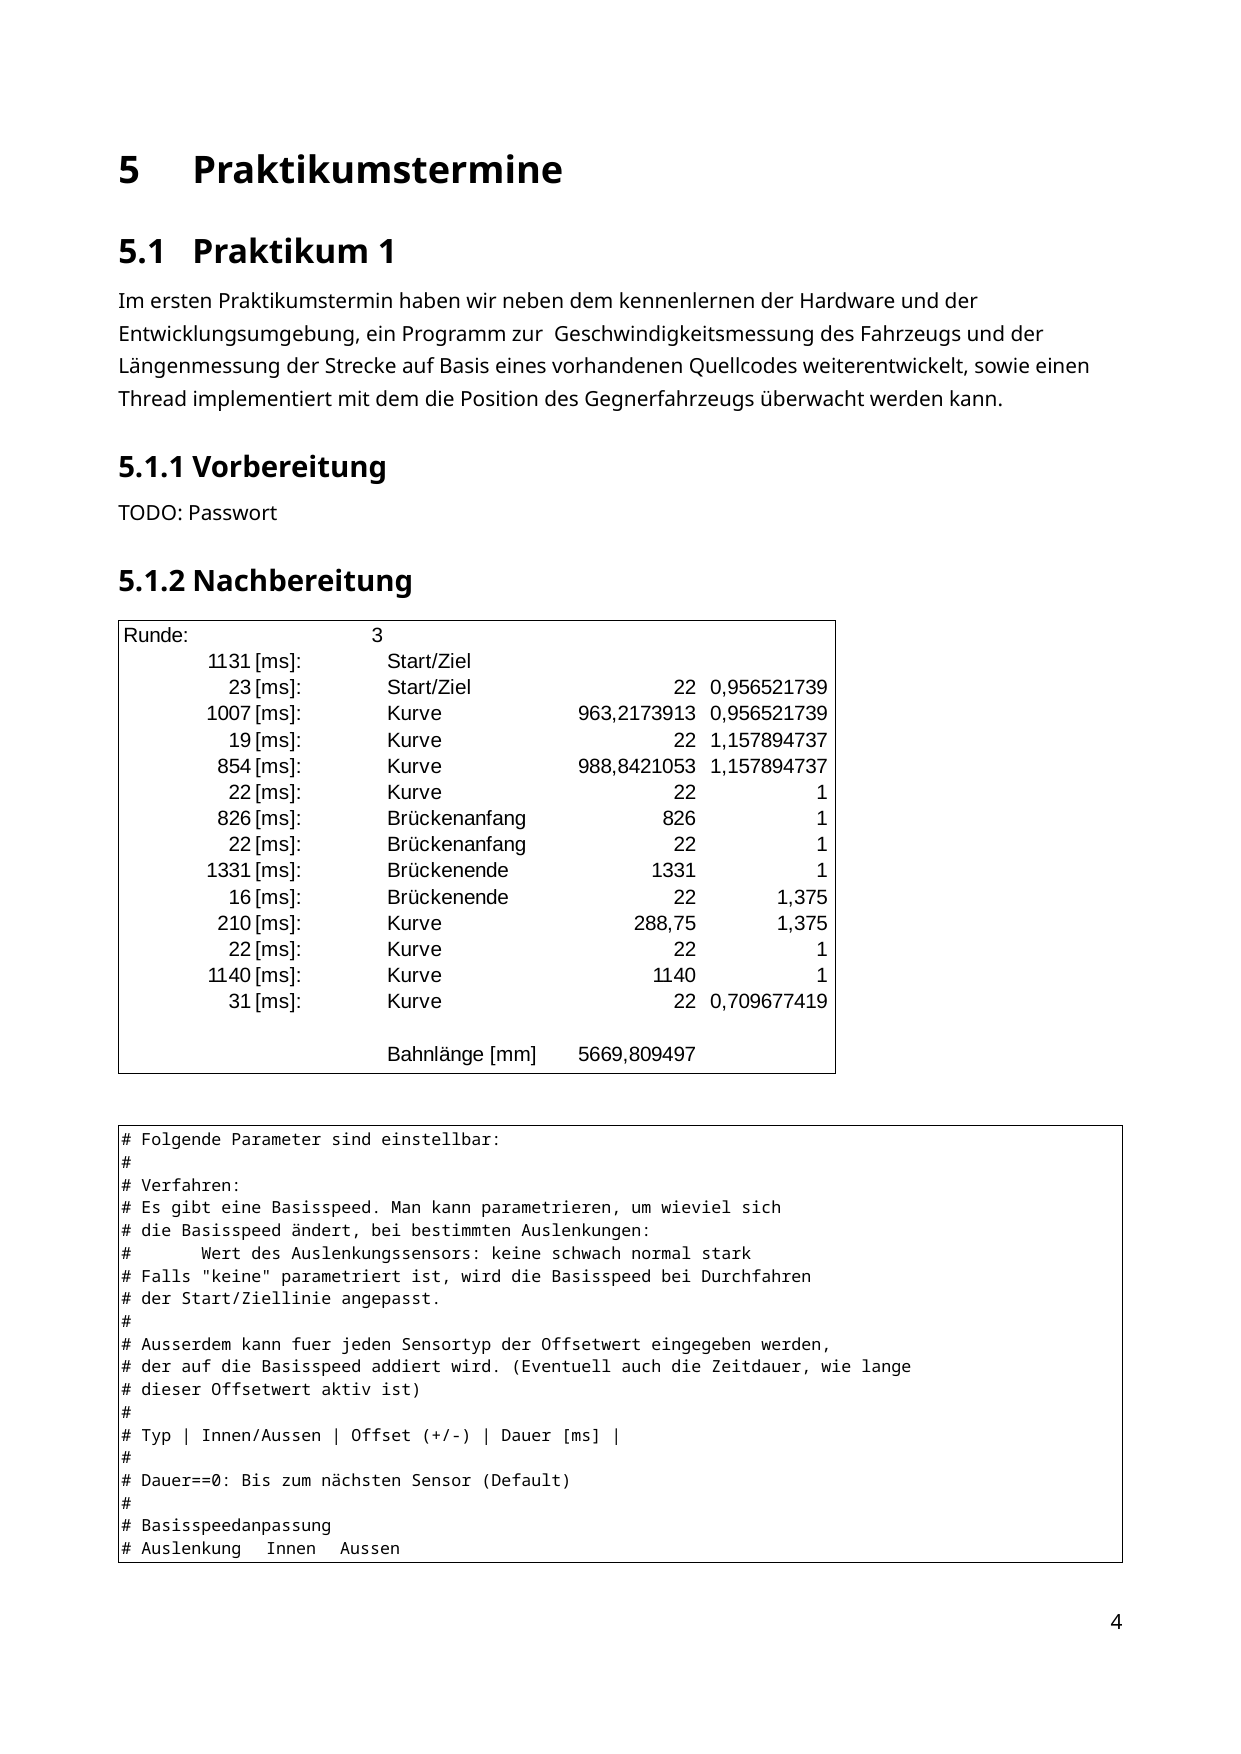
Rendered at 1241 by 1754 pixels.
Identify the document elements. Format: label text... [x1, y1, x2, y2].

text # Typ | Innen/Aussen | Offset (+/-) | Dauer [ms] | [119, 1420, 1122, 1443]
text # Basisspeedanpassung [119, 1511, 1122, 1534]
text # Ausserdem kann fuer jeden Sensortyp der Offsetwert eingegeben werden, [119, 1329, 1122, 1352]
text # [119, 1443, 1122, 1466]
text # dieser Offsetwert aktiv ist) [119, 1375, 1122, 1397]
text Im ersten Praktikumstermin haben wir neben dem kennenlernen der Hardware und der Entwicklungsumgebung, ein Programm zur Geschwindigkeitsmessung des Fahrzeugs und der Längenmessung der Strecke auf Basis eines vorhandenen Quellcodes weiterentwickelt, sowie einen Thread implementiert mit dem die Position des Gegnerfahrzeugs überwacht werden kann. [118, 286, 1122, 413]
text # Verfahren: [119, 1170, 1122, 1193]
text # [119, 1397, 1122, 1420]
text # Folgende Parameter sind einstellbar: [119, 1126, 1122, 1148]
subtitle Nachbereitung [118, 560, 1122, 600]
text # die Basisspeed ändert, bei bestimmten Auslenkungen: [119, 1216, 1122, 1238]
subtitle Praktikum 1 [118, 228, 1122, 274]
text # Wert des Auslenkungssensors: keine schwach normal stark [119, 1238, 1122, 1261]
text # Falls "keine" parametriert ist, wird die Basisspeed bei Durchfahren [119, 1261, 1122, 1284]
text # Es gibt eine Basisspeed. Man kann parametrieren, um wieviel sich [119, 1193, 1122, 1216]
text TODO: Passwort [118, 498, 1122, 527]
text # [119, 1488, 1122, 1511]
text # [119, 1148, 1122, 1170]
subtitle Praktikumstermine [118, 143, 1122, 195]
text # der auf die Basisspeed addiert wird. (Eventuell auch die Zeitdauer, wie lange [119, 1352, 1122, 1375]
text # der Start/Ziellinie angepasst. [119, 1284, 1122, 1307]
text # Dauer==0: Bis zum nächsten Sensor (Default) [119, 1466, 1122, 1488]
text # [119, 1307, 1122, 1329]
subtitle Vorbereitung [118, 446, 1122, 486]
text # Auslenkung Innen Aussen [119, 1534, 1122, 1562]
